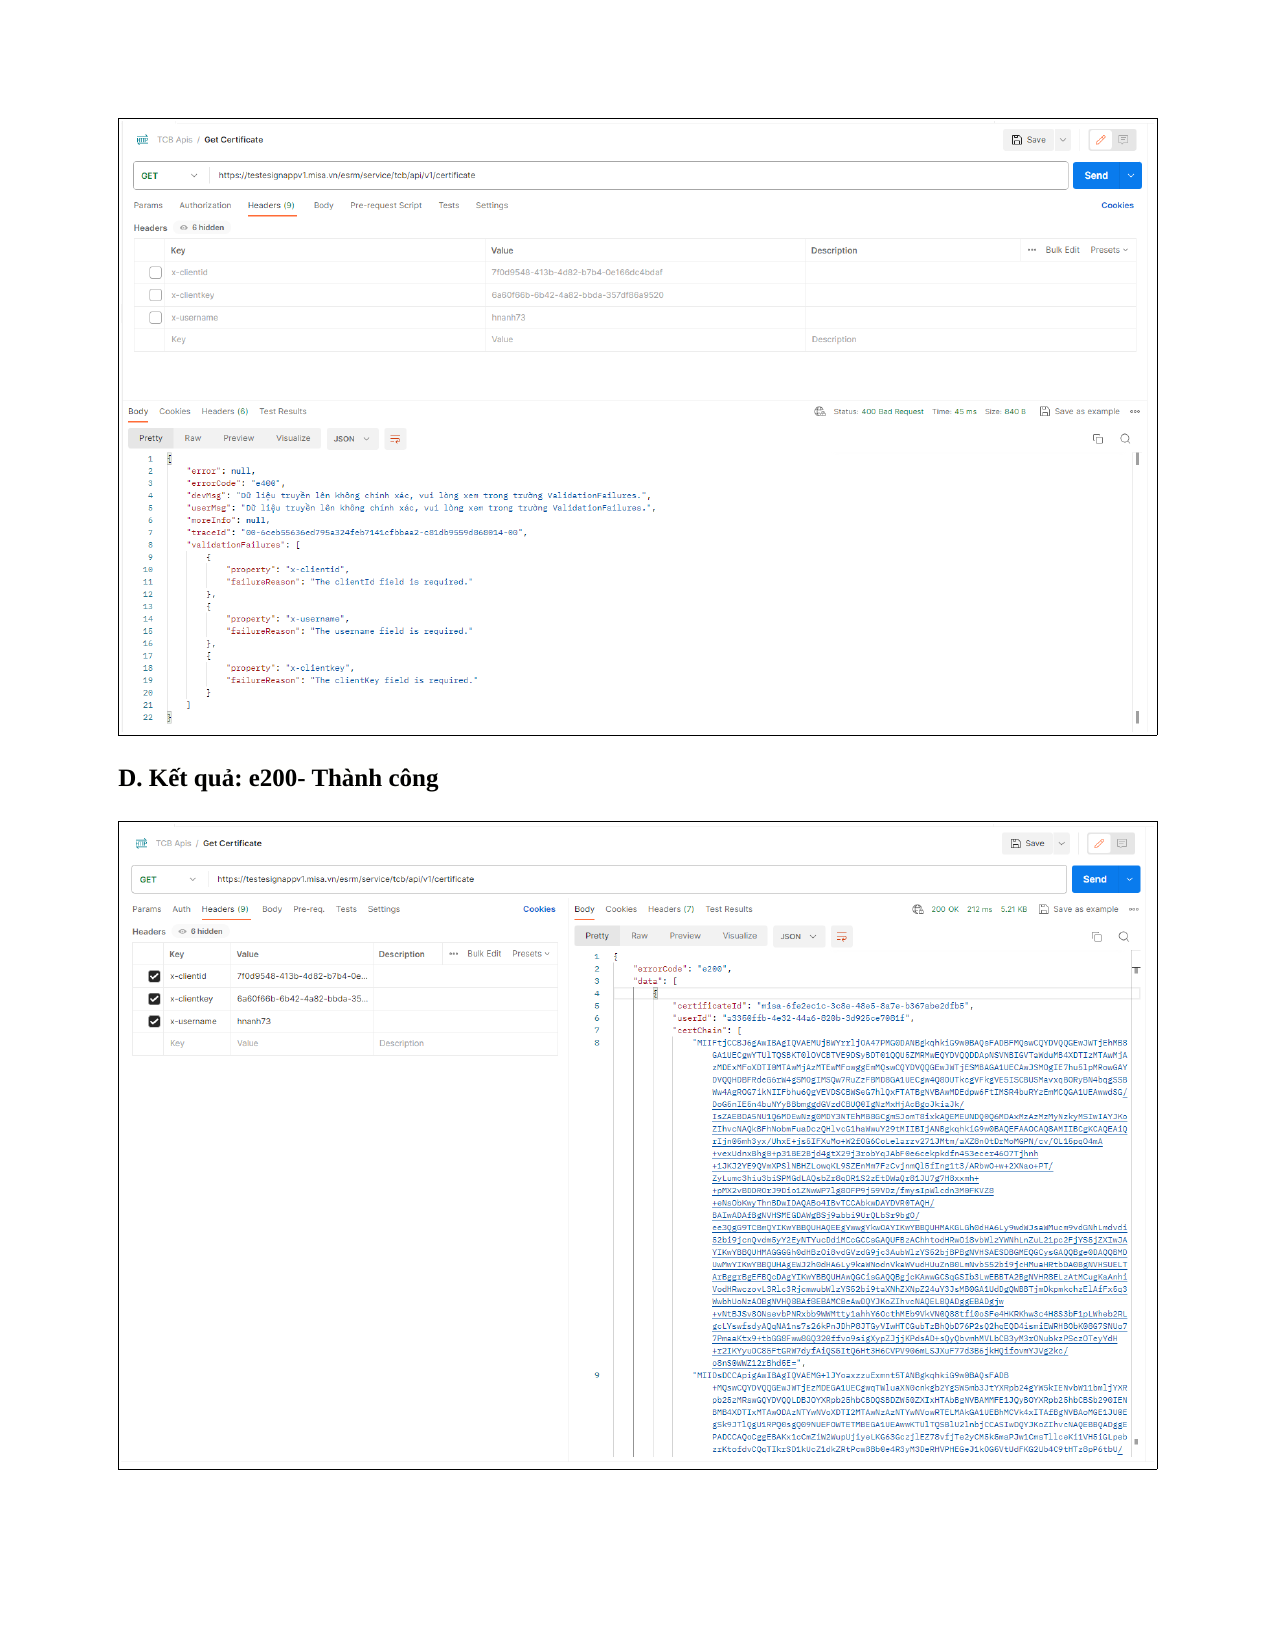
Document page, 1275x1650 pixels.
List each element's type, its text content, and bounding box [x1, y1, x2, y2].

text D. Kết quả: e200- Thành công [118, 763, 1157, 792]
picture [121, 121, 1154, 732]
picture [121, 824, 1154, 1466]
